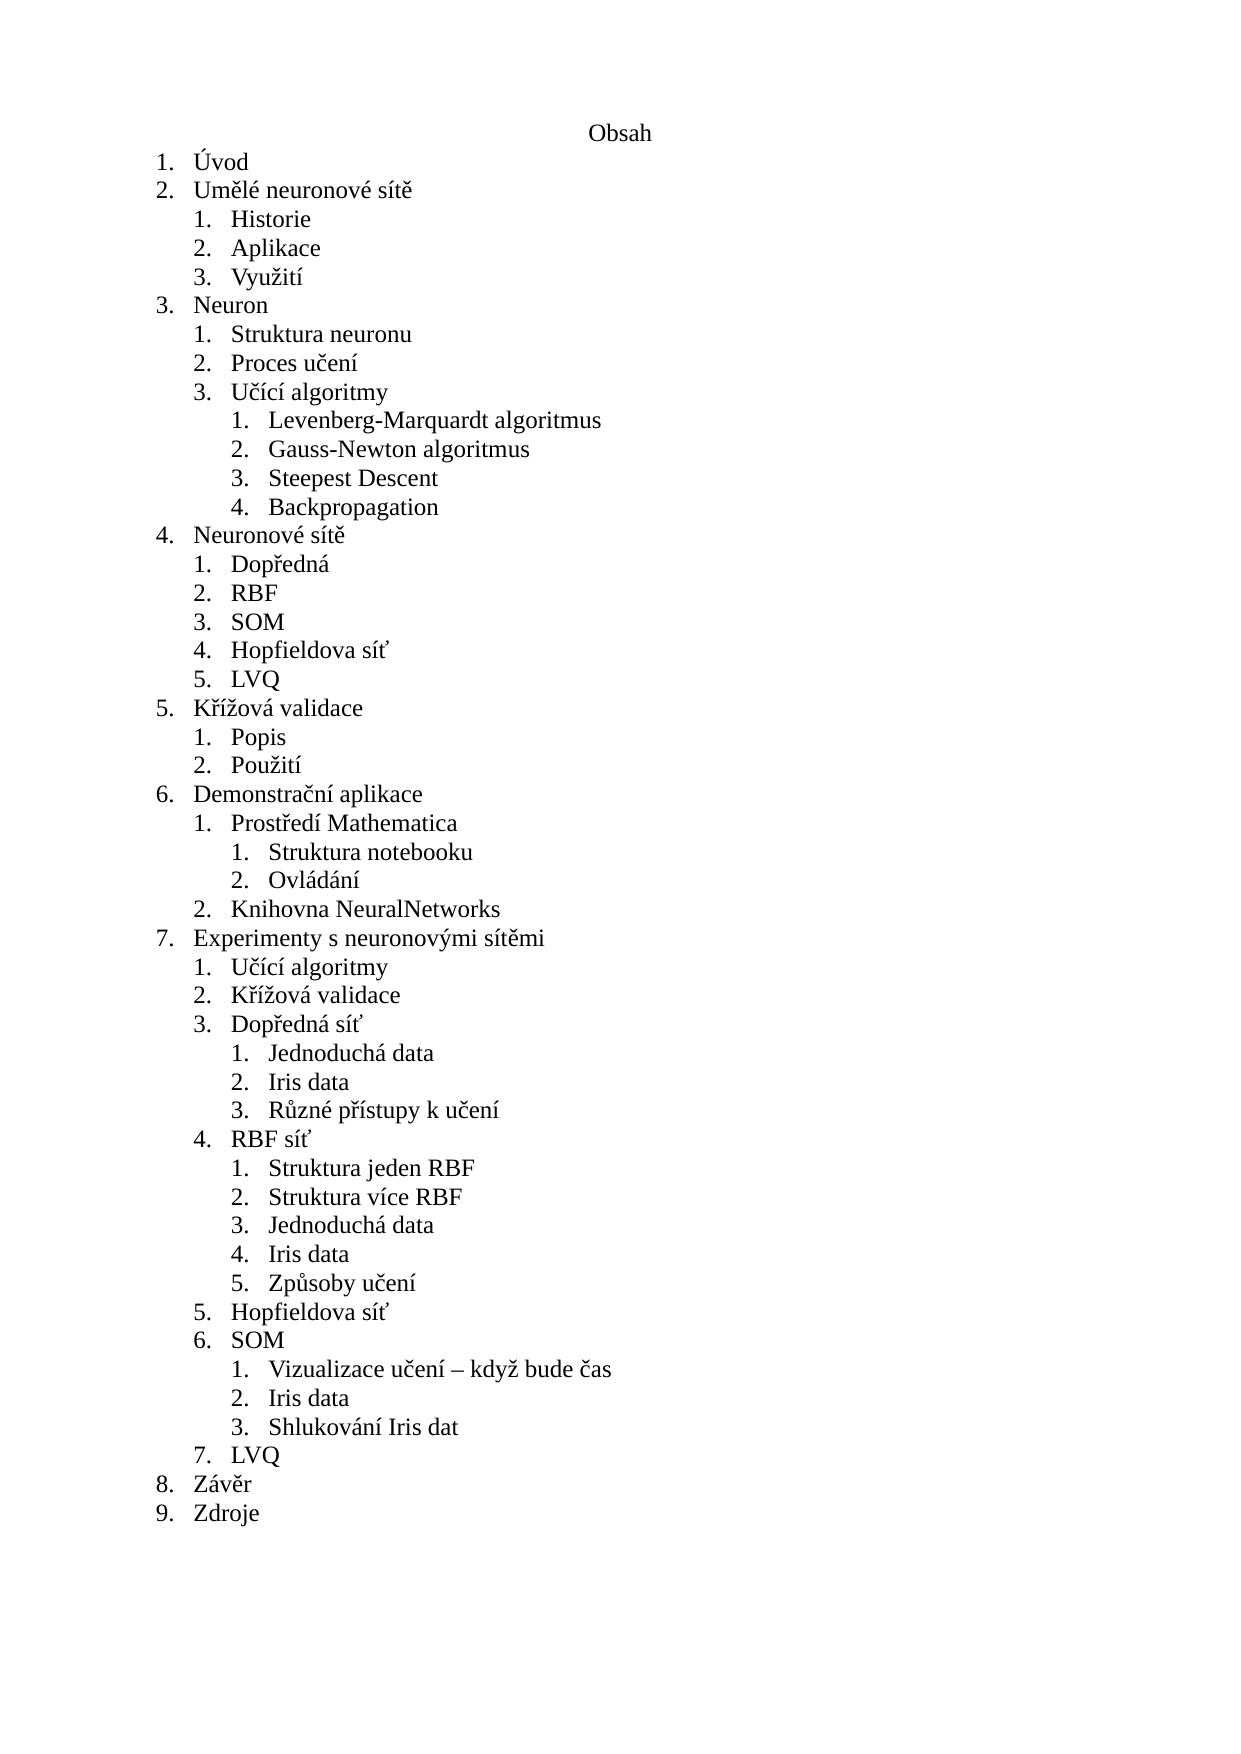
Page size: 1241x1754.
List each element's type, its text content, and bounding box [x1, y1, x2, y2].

list Křížová validace [156, 693, 1122, 722]
list Struktura neuronu [193, 319, 1122, 348]
list Iris data [231, 1067, 1122, 1096]
list Gauss-Newton algoritmus [231, 434, 1122, 463]
list Závěr [156, 1469, 1122, 1498]
list SOM [193, 607, 1122, 636]
list Umělé neuronové sítě [156, 176, 1122, 204]
list Neuron [156, 291, 1122, 319]
list RBF [193, 578, 1122, 607]
list Iris data [231, 1239, 1122, 1268]
list Iris data [231, 1383, 1122, 1412]
list Hopfieldova síť [193, 636, 1122, 664]
list Experimenty s neuronovými sítěmi [156, 923, 1122, 952]
list Dopředná [193, 549, 1122, 578]
list Učící algoritmy [193, 952, 1122, 981]
list Demonstrační aplikace [156, 779, 1122, 808]
list Učící algoritmy [193, 377, 1122, 406]
list Levenberg-Marquardt algoritmus [231, 406, 1122, 434]
list Křížová validace [193, 981, 1122, 1009]
list Jednoduchá data [231, 1038, 1122, 1067]
list SOM [193, 1326, 1122, 1354]
list RBF síť [193, 1124, 1122, 1153]
text Obsah [118, 118, 1122, 147]
list Různé přístupy k učení [231, 1096, 1122, 1124]
list Hopfieldova síť [193, 1297, 1122, 1326]
list Úvod [156, 147, 1122, 176]
list Popis [193, 722, 1122, 751]
list Prostředí Mathematica [193, 808, 1122, 837]
list Struktura notebooku [231, 837, 1122, 866]
list Backpropagation [231, 492, 1122, 521]
list Vizualizace učení – když bude čas [231, 1354, 1122, 1383]
list Dopředná síť [193, 1009, 1122, 1038]
list LVQ [193, 1441, 1122, 1469]
list LVQ [193, 664, 1122, 693]
list Ovládání [231, 866, 1122, 894]
list Historie [193, 204, 1122, 233]
list Využití [193, 262, 1122, 291]
list Neuronové sítě [156, 521, 1122, 549]
list Proces učení [193, 348, 1122, 377]
list Struktura jeden RBF [231, 1153, 1122, 1182]
list Způsoby učení [231, 1268, 1122, 1297]
list Jednoduchá data [231, 1211, 1122, 1239]
list Steepest Descent [231, 463, 1122, 492]
list Aplikace [193, 233, 1122, 262]
list Použití [193, 751, 1122, 779]
list Knihovna NeuralNetworks [193, 894, 1122, 923]
list Shlukování Iris dat [231, 1412, 1122, 1441]
list Struktura více RBF [231, 1182, 1122, 1211]
list Zdroje [156, 1498, 1122, 1527]
